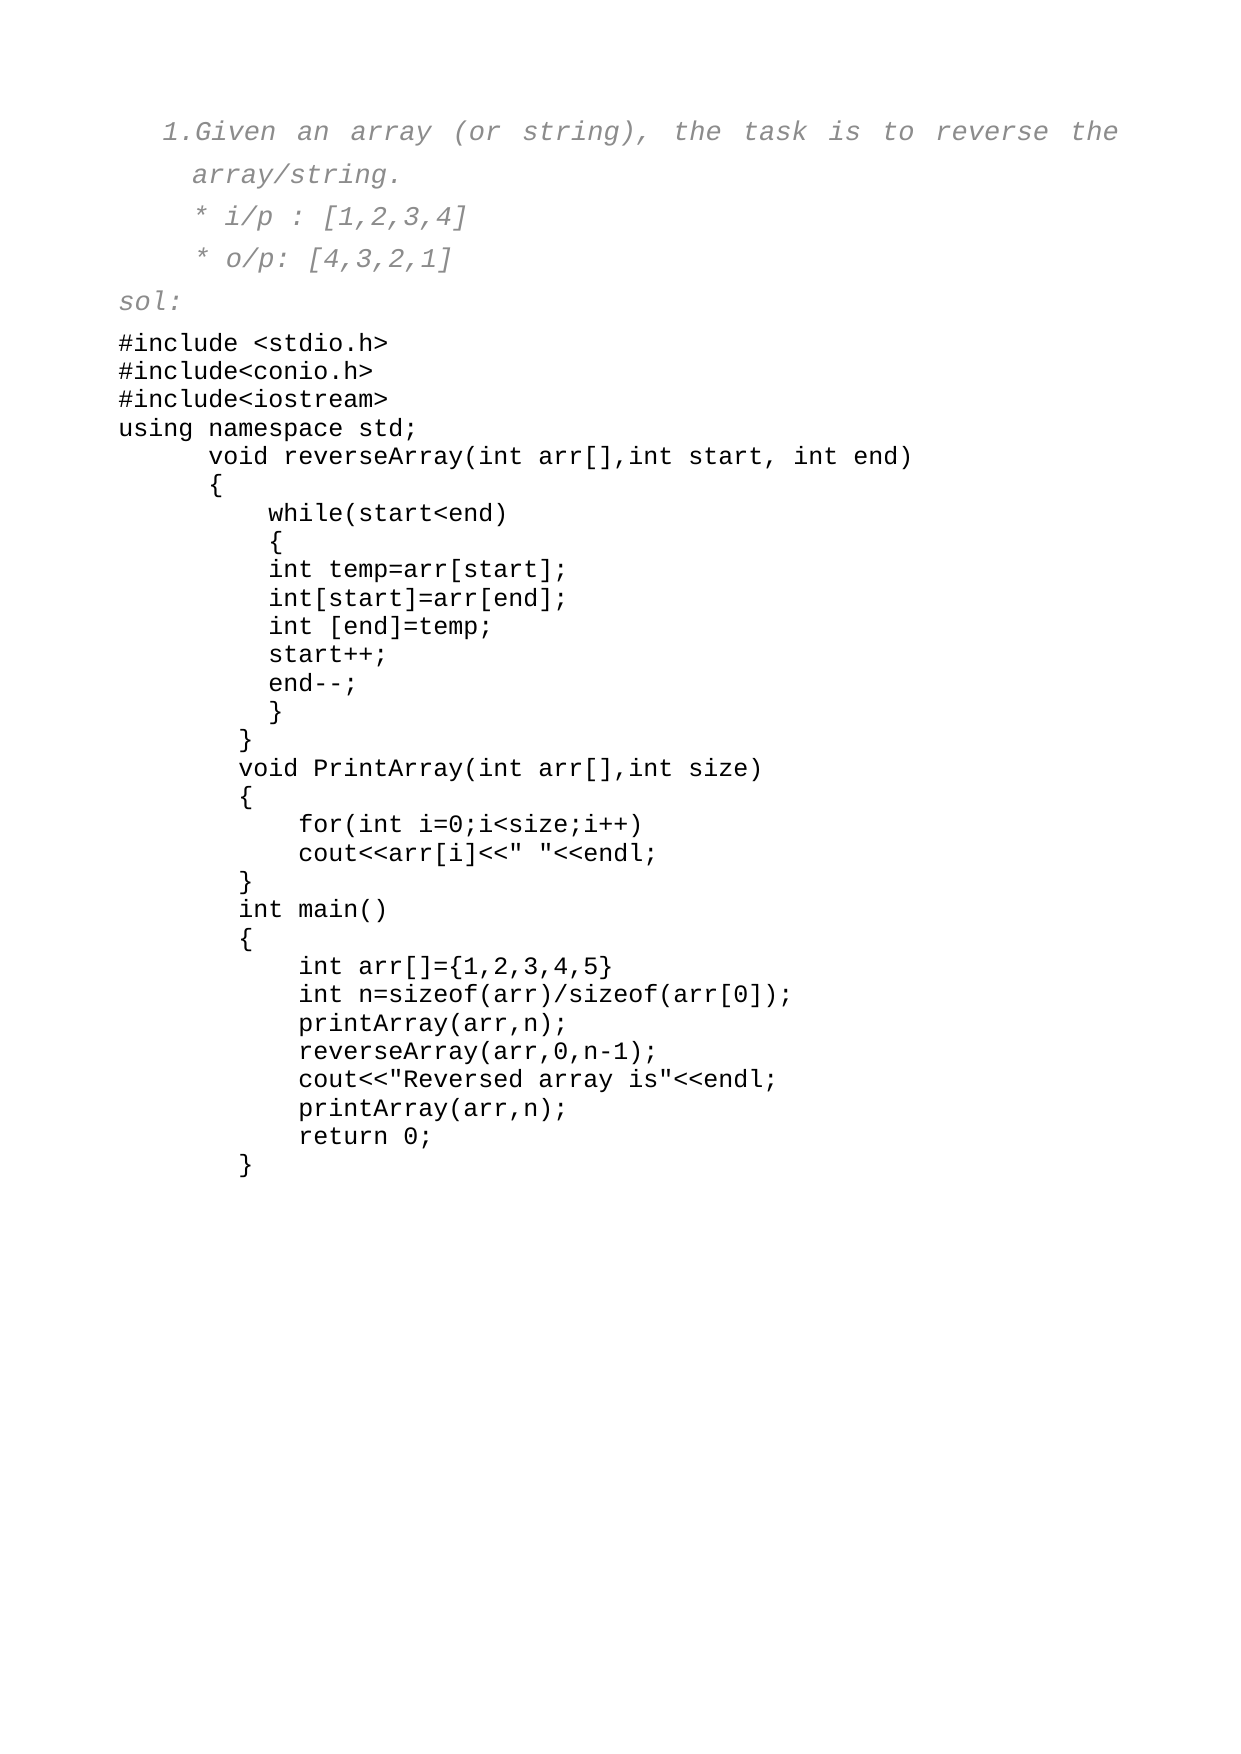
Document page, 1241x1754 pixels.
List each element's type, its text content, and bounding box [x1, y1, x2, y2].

text } [118, 1152, 1122, 1180]
text { [118, 783, 1122, 812]
text * o/p: [4,3,2,1] [193, 245, 1122, 276]
text { [118, 528, 1122, 557]
list * i/p : [1,2,3,4] [162, 203, 1122, 234]
text int [end]=temp; [118, 613, 1122, 642]
text printArray(arr,n); [118, 1095, 1122, 1123]
text #include <stdio.h> [118, 330, 1122, 358]
text return 0; [118, 1123, 1122, 1152]
list Given an array (or string), the task is to reverse the array/string. [162, 118, 1122, 191]
text reverseArray(arr,0,n-1); [118, 1038, 1122, 1067]
text void PrintArray(int arr[],int size) [118, 755, 1122, 783]
text int n=sizeof(arr)/sizeof(arr[0]); [118, 982, 1122, 1010]
text { [118, 925, 1122, 953]
text printArray(arr,n); [118, 1010, 1122, 1038]
text } [118, 698, 1122, 727]
text for(int i=0;i<size;i++) [118, 812, 1122, 840]
text int arr[]={1,2,3,4,5} [118, 953, 1122, 982]
text } [118, 868, 1122, 897]
text #include<iostream> [118, 387, 1122, 415]
text #include<conio.h> [118, 358, 1122, 387]
text int main() [118, 897, 1122, 925]
text int temp=arr[start]; [118, 557, 1122, 585]
text start++; [118, 642, 1122, 670]
text } [118, 727, 1122, 755]
text int[start]=arr[end]; [118, 585, 1122, 613]
text { [118, 472, 1122, 500]
text void reverseArray(int arr[],int start, int end) [118, 443, 1122, 472]
text cout<<"Reversed array is"<<endl; [118, 1067, 1122, 1095]
text end--; [118, 670, 1122, 698]
text using namespace std; [118, 415, 1122, 443]
text cout<<arr[i]<<" "<<endl; [118, 840, 1122, 868]
text while(start<end) [118, 500, 1122, 528]
text sol: [118, 288, 1122, 318]
